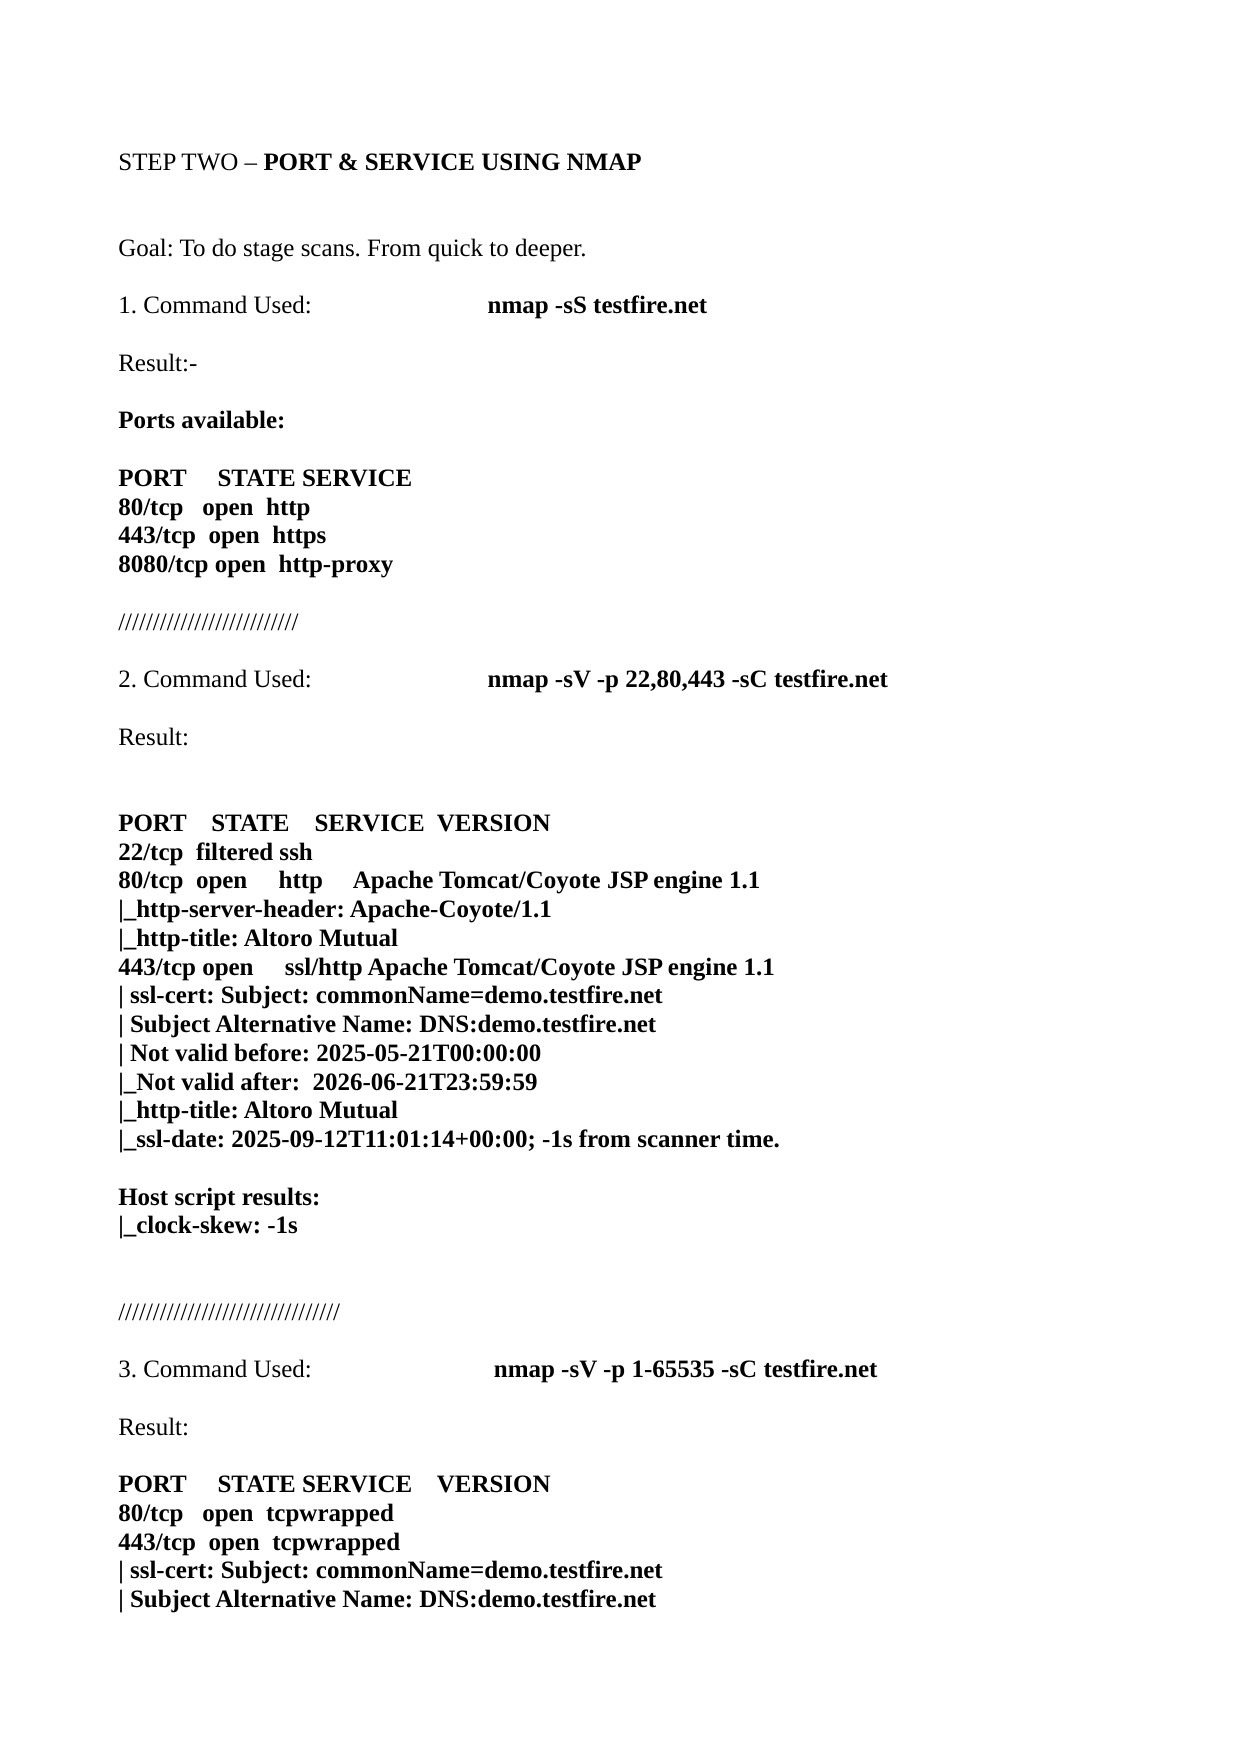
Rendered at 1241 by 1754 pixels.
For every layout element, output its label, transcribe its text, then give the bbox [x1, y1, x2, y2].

text 8080/tcp open http-proxy [118, 549, 1122, 578]
text STEP TWO – PORT & SERVICE USING NMAP [118, 147, 1122, 176]
text PORT STATE SERVICE [118, 463, 1122, 492]
text Result:- [118, 348, 1122, 377]
text 80/tcp open http [118, 492, 1122, 521]
text 443/tcp open tcpwrapped [118, 1527, 1122, 1556]
text |_http-title: Altoro Mutual [118, 1096, 1122, 1124]
text 22/tcp filtered ssh [118, 837, 1122, 866]
text 2. Command Used: nmap -sV -p 22,80,443 -sC testfire.net [118, 664, 1122, 693]
text 443/tcp open ssl/http Apache Tomcat/Coyote JSP engine 1.1 [118, 952, 1122, 981]
text | Not valid before: 2025-05-21T00:00:00 [118, 1038, 1122, 1067]
text ////////////////////////// [118, 607, 1122, 636]
text Ports available: [118, 406, 1122, 434]
text | Subject Alternative Name: DNS:demo.testfire.net [118, 1584, 1122, 1613]
text Goal: To do stage scans. From quick to deeper. [118, 233, 1122, 262]
text //////////////////////////////// [118, 1297, 1122, 1326]
text |_ssl-date: 2025-09-12T11:01:14+00:00; -1s from scanner time. [118, 1124, 1122, 1153]
text Host script results: [118, 1182, 1122, 1211]
text | ssl-cert: Subject: commonName=demo.testfire.net [118, 981, 1122, 1009]
text Result: [118, 1412, 1122, 1441]
text Result: [118, 722, 1122, 751]
text |_http-title: Altoro Mutual [118, 923, 1122, 952]
text | ssl-cert: Subject: commonName=demo.testfire.net [118, 1556, 1122, 1584]
text | Subject Alternative Name: DNS:demo.testfire.net [118, 1009, 1122, 1038]
text |_clock-skew: -1s [118, 1211, 1122, 1239]
text 1. Command Used: nmap -sS testfire.net [118, 291, 1122, 319]
text |_http-server-header: Apache-Coyote/1.1 [118, 894, 1122, 923]
text 80/tcp open http Apache Tomcat/Coyote JSP engine 1.1 [118, 866, 1122, 894]
text PORT STATE SERVICE VERSION [118, 1469, 1122, 1498]
text 3. Command Used: nmap -sV -p 1-65535 -sC testfire.net [118, 1354, 1122, 1383]
text 443/tcp open https [118, 521, 1122, 549]
text PORT STATE SERVICE VERSION [118, 808, 1122, 837]
text |_Not valid after: 2026-06-21T23:59:59 [118, 1067, 1122, 1096]
text 80/tcp open tcpwrapped [118, 1498, 1122, 1527]
